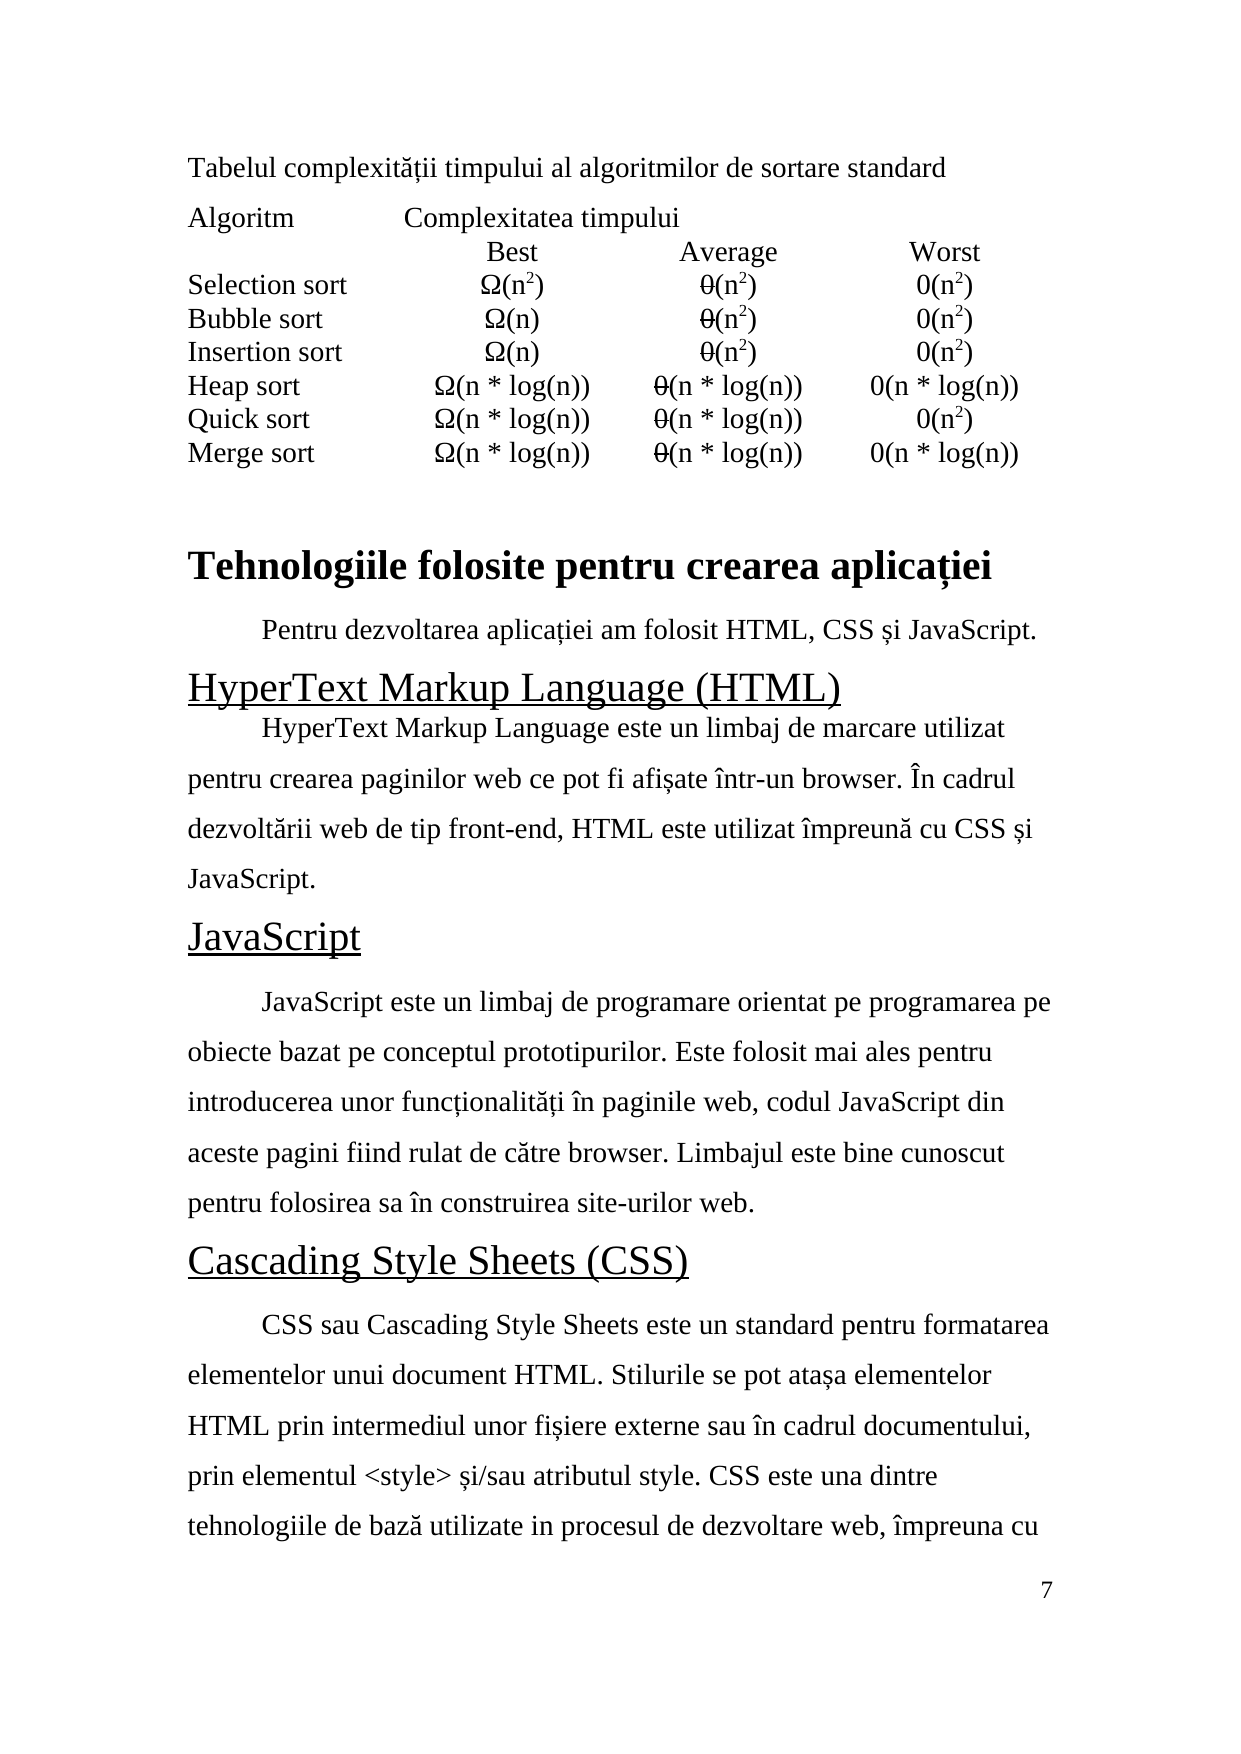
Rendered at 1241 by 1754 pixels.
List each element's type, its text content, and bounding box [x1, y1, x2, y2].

table_cell Ω(n2) [404, 268, 620, 301]
table_cell Merge sort [188, 435, 404, 469]
table_header Algoritm [188, 200, 404, 234]
table_cell Worst [836, 234, 1053, 267]
text JavaScript [187, 912, 1053, 960]
table_cell [188, 234, 404, 267]
table_cell 0(n * log(n)) [620, 368, 836, 402]
table_cell Ω(n) [404, 335, 620, 368]
text JavaScript este un limbaj de programare orientat pe programarea pe obiecte bazat pe conceptul prototipurilor. Este folosit mai ales pentru introducerea unor funcționalități în paginile web, codul JavaScript din aceste pagini fiind rulat de către browser. Limbajul este bine cunoscut pentru folosirea sa în construirea site-urilor web. [187, 984, 1053, 1218]
table_header Complexitatea timpului [404, 200, 1053, 234]
table_cell Heap sort [188, 368, 404, 402]
table_cell Quick sort [188, 402, 404, 435]
table_cell 0(n2) [620, 301, 836, 334]
table_cell Average [620, 234, 836, 267]
table_cell Ω(n * log(n)) [404, 368, 620, 402]
table_cell Selection sort [188, 268, 404, 301]
text Tehnologiile folosite pentru crearea aplicației [187, 541, 1053, 588]
table_cell Best [404, 234, 620, 267]
table_cell Ω(n * log(n)) [404, 402, 620, 435]
table_cell 0(n2) [836, 335, 1053, 368]
table_cell 0(n2) [620, 268, 836, 301]
text Cascading Style Sheets (CSS) [187, 1235, 1053, 1283]
table_cell 0(n * log(n)) [620, 435, 836, 469]
table_cell 0(n2) [836, 268, 1053, 301]
table_cell Ω(n * log(n)) [404, 435, 620, 469]
table_cell Bubble sort [188, 301, 404, 334]
table_cell 0(n2) [836, 402, 1053, 435]
table_cell 0(n2) [836, 301, 1053, 334]
table_cell 0(n2) [620, 335, 836, 368]
table_cell Ω(n) [404, 301, 620, 334]
table_cell 0(n * log(n)) [836, 435, 1053, 469]
text Pentru dezvoltarea aplicației am folosit HTML, CSS și JavaScript. [187, 612, 1053, 646]
text HyperText Markup Language este un limbaj de marcare utilizat pentru crearea paginilor web ce pot fi afișate într-un browser. În cadrul dezvoltării web de tip front-end, HTML este utilizat împreună cu CSS și JavaScript. [187, 711, 1053, 895]
text CSS sau Cascading Style Sheets este un standard pentru formatarea elementelor unui document HTML. Stilurile se pot atașa elementelor HTML prin intermediul unor fișiere externe sau în cadrul documentului, prin elementul <style> și/sau atributul style. CSS este una dintre tehnologiile de bază utilizate in procesul de dezvoltare web, împreuna cu [187, 1307, 1053, 1542]
text HyperText Markup Language (HTML) [187, 663, 1053, 711]
table_cell 0(n * log(n)) [836, 368, 1053, 402]
text Tabelul complexității timpului al algoritmilor de sortare standard [187, 150, 1053, 183]
table_cell Insertion sort [188, 335, 404, 368]
table_cell 0(n * log(n)) [620, 402, 836, 435]
